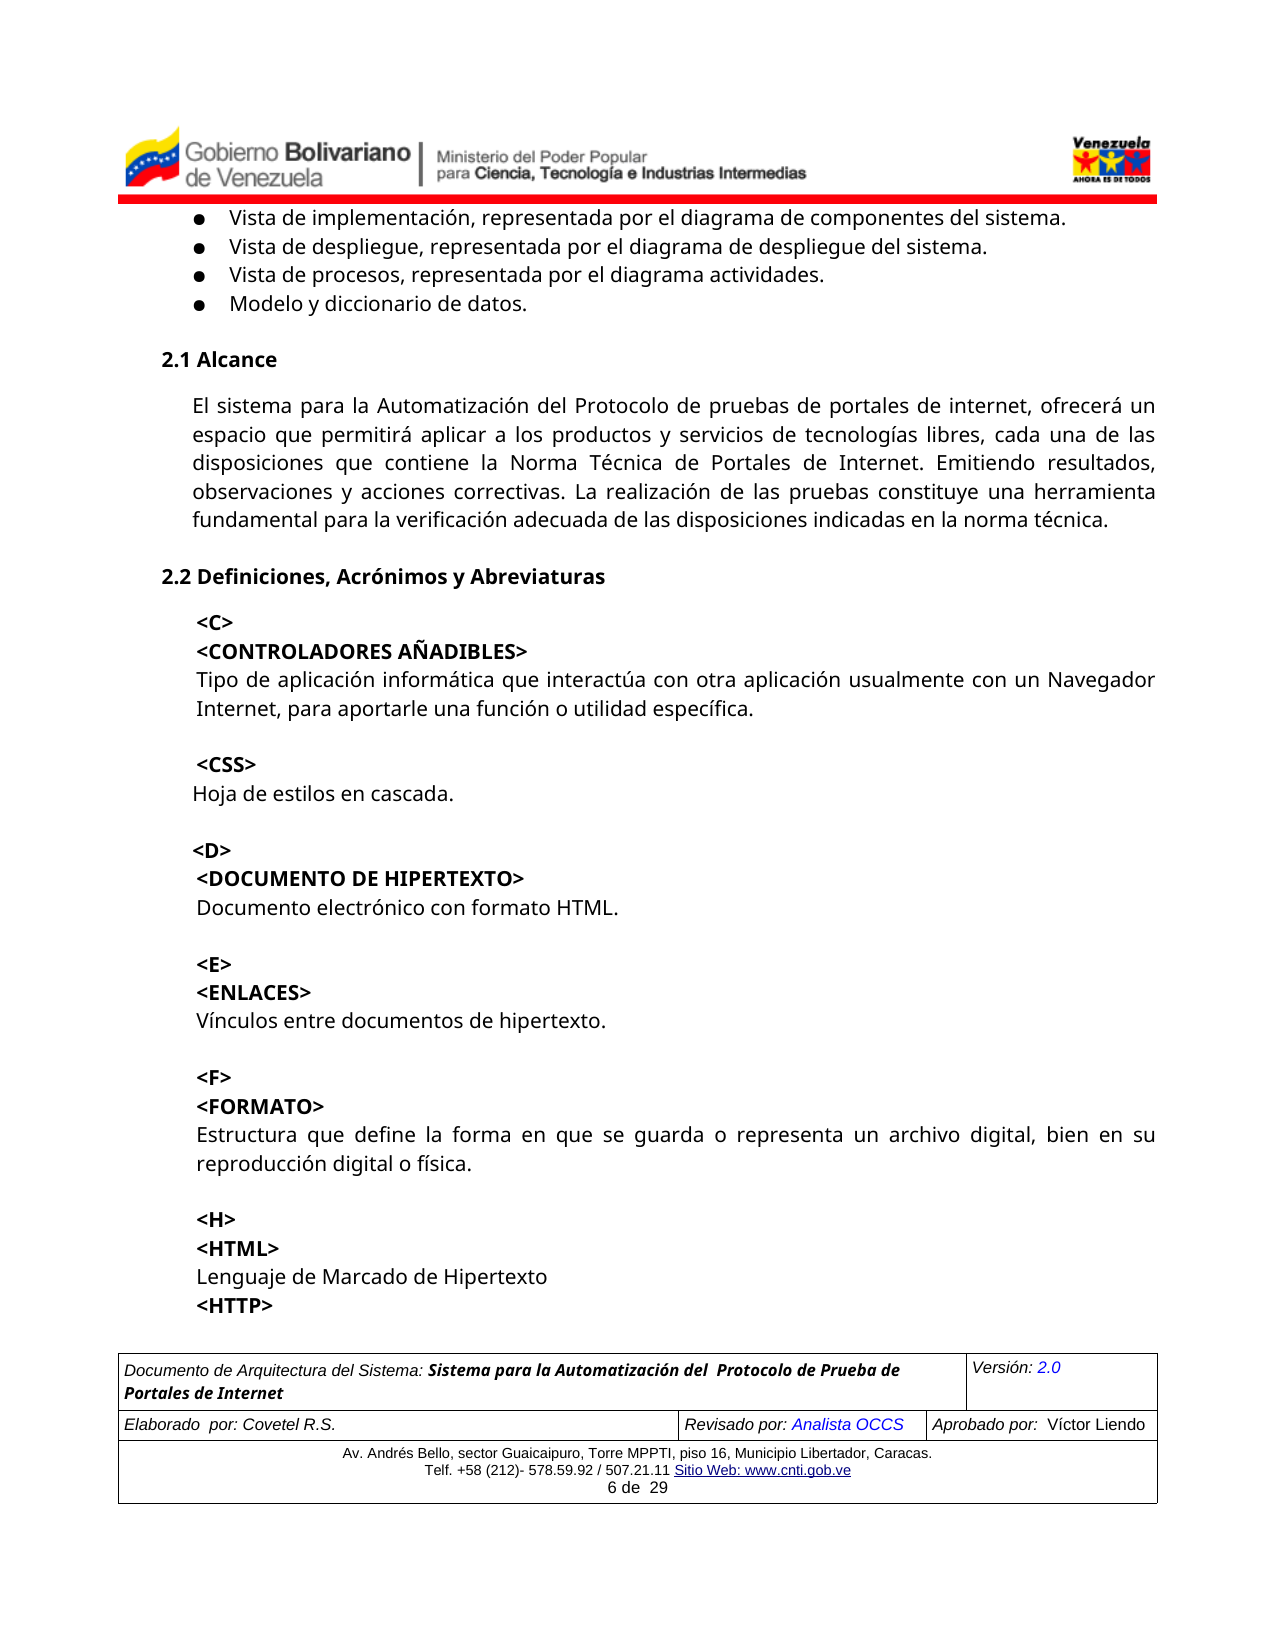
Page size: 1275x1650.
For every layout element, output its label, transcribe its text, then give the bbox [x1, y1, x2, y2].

text Vínculos entre documentos de hipertexto. [196, 1007, 1157, 1035]
text Tipo de aplicación informática que interactúa con otra aplicación usualmente con un Navegador Internet, para aportarle una función o utilidad específica. [196, 665, 1157, 722]
text Lenguaje de Marcado de Hipertexto [196, 1262, 1157, 1291]
text Estructura que define la forma en que se guarda o representa un archivo digital, bien en su reproducción digital o física. [196, 1120, 1157, 1177]
text <CONTROLADORES AÑADIBLES> [196, 637, 1157, 665]
text El sistema para la Automatización del Protocolo de pruebas de portales de internet, ofrecerá un espacio que permitirá aplicar a los productos y servicios de tecnologías libres, cada una de las disposiciones que contiene la Norma Técnica de Portales de Internet. Emitiendo resultados, observaciones y acciones correctivas. La realización de las pruebas constituye una herramienta fundamental para la verificación adecuada de las disposiciones indicadas en la norma técnica. [192, 392, 1157, 534]
subtitle Alcance [156, 346, 1157, 374]
list Vista de implementación, representada por el diagrama de componentes del sistema. [192, 204, 1157, 232]
text <HTTP> [196, 1291, 1157, 1319]
text <H> [196, 1206, 1157, 1234]
text <F> [196, 1063, 1157, 1092]
text <HTML> [196, 1234, 1157, 1262]
text <ENLACES> [196, 978, 1157, 1007]
list Modelo y diccionario de datos. [192, 289, 1157, 317]
text <DOCUMENTO DE HIPERTEXTO> [196, 864, 1157, 893]
text Documento electrónico con formato HTML. [196, 893, 1157, 921]
picture [118, 118, 1157, 204]
list Vista de procesos, representada por el diagrama actividades. [192, 260, 1157, 289]
text <D> [118, 836, 1157, 864]
subtitle Definiciones, Acrónimos y Abreviaturas [156, 562, 1157, 591]
text <E> [196, 950, 1157, 978]
text <C> [196, 608, 1157, 637]
text Hoja de estilos en cascada. [118, 779, 1157, 807]
text <CSS> [196, 751, 1157, 779]
list Vista de despliegue, representada por el diagrama de despliegue del sistema. [192, 232, 1157, 260]
text <FORMATO> [196, 1092, 1157, 1120]
